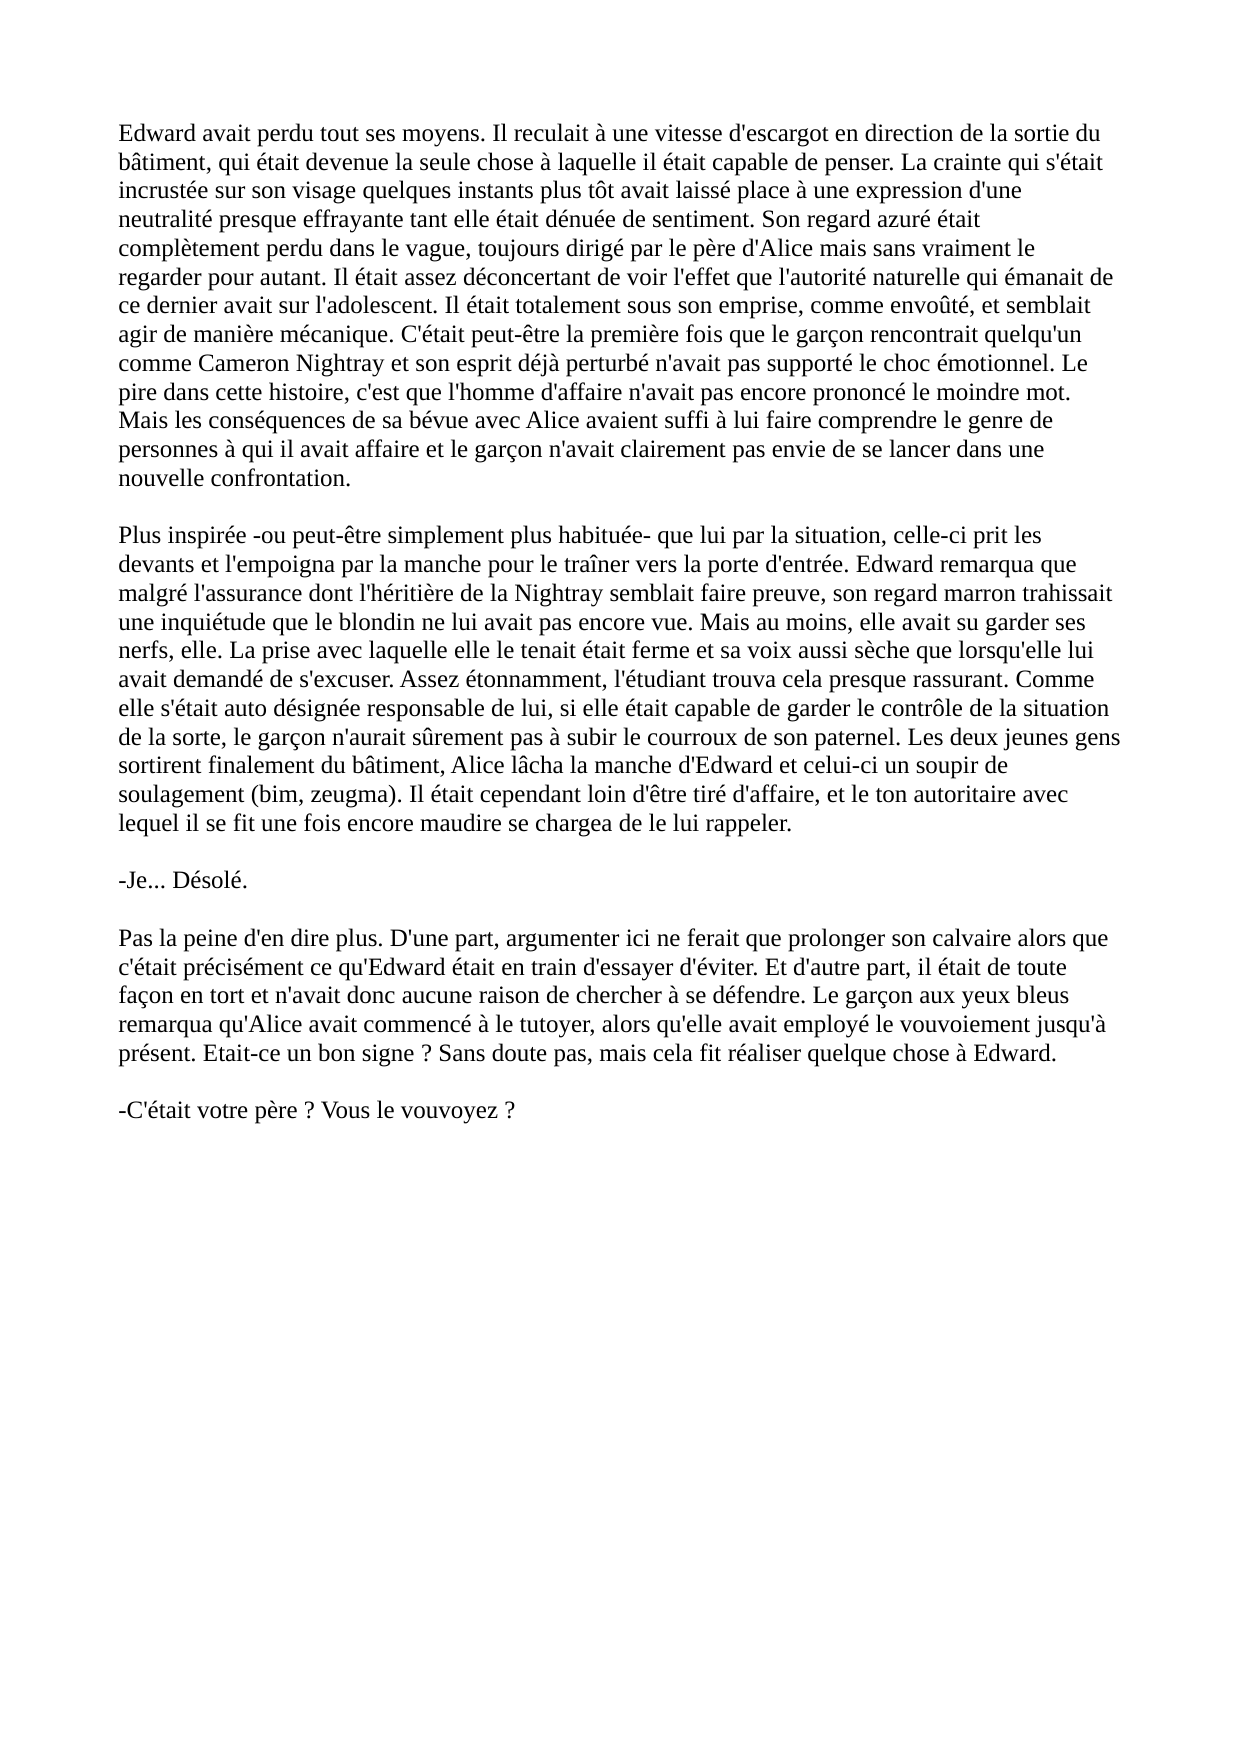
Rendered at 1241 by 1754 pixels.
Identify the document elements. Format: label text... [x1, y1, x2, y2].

text Plus inspirée -ou peut-être simplement plus habituée- que lui par la situation, celle-ci prit les devants et l'empoigna par la manche pour le traîner vers la porte d'entrée. Edward remarqua que malgré l'assurance dont l'héritière de la Nightray semblait faire preuve, son regard marron trahissait une inquiétude que le blondin ne lui avait pas encore vue. Mais au moins, elle avait su garder ses nerfs, elle. La prise avec laquelle elle le tenait était ferme et sa voix aussi sèche que lorsqu'elle lui avait demandé de s'excuser. Assez étonnamment, l'étudiant trouva cela presque rassurant. Comme elle s'était auto désignée responsable de lui, si elle était capable de garder le contrôle de la situation de la sorte, le garçon n'aurait sûrement pas à subir le courroux de son paternel. Les deux jeunes gens sortirent finalement du bâtiment, Alice lâcha la manche d'Edward et celui-ci un soupir de soulagement (bim, zeugma). Il était cependant loin d'être tiré d'affaire, et le ton autoritaire avec lequel il se fit une fois encore maudire se chargea de le lui rappeler. [118, 521, 1122, 837]
text Pas la peine d'en dire plus. D'une part, argumenter ici ne ferait que prolonger son calvaire alors que c'était précisément ce qu'Edward était en train d'essayer d'éviter. Et d'autre part, il était de toute façon en tort et n'avait donc aucune raison de chercher à se défendre. Le garçon aux yeux bleus remarqua qu'Alice avait commencé à le tutoyer, alors qu'elle avait employé le vouvoiement jusqu'à présent. Etait-ce un bon signe ? Sans doute pas, mais cela fit réaliser quelque chose à Edward. [118, 923, 1122, 1067]
text -C'était votre père ? Vous le vouvoyez ? [118, 1096, 1122, 1124]
text Edward avait perdu tout ses moyens. Il reculait à une vitesse d'escargot en direction de la sortie du bâtiment, qui était devenue la seule chose à laquelle il était capable de penser. La crainte qui s'était incrustée sur son visage quelques instants plus tôt avait laissé place à une expression d'une neutralité presque effrayante tant elle était dénuée de sentiment. Son regard azuré était complètement perdu dans le vague, toujours dirigé par le père d'Alice mais sans vraiment le regarder pour autant. Il était assez déconcertant de voir l'effet que l'autorité naturelle qui émanait de ce dernier avait sur l'adolescent. Il était totalement sous son emprise, comme envoûté, et semblait agir de manière mécanique. C'était peut-être la première fois que le garçon rencontrait quelqu'un comme Cameron Nightray et son esprit déjà perturbé n'avait pas supporté le choc émotionnel. Le pire dans cette histoire, c'est que l'homme d'affaire n'avait pas encore prononcé le moindre mot. Mais les conséquences de sa bévue avec Alice avaient suffi à lui faire comprendre le genre de personnes à qui il avait affaire et le garçon n'avait clairement pas envie de se lancer dans une nouvelle confrontation. [118, 118, 1122, 492]
text -Je... Désolé. [118, 866, 1122, 894]
